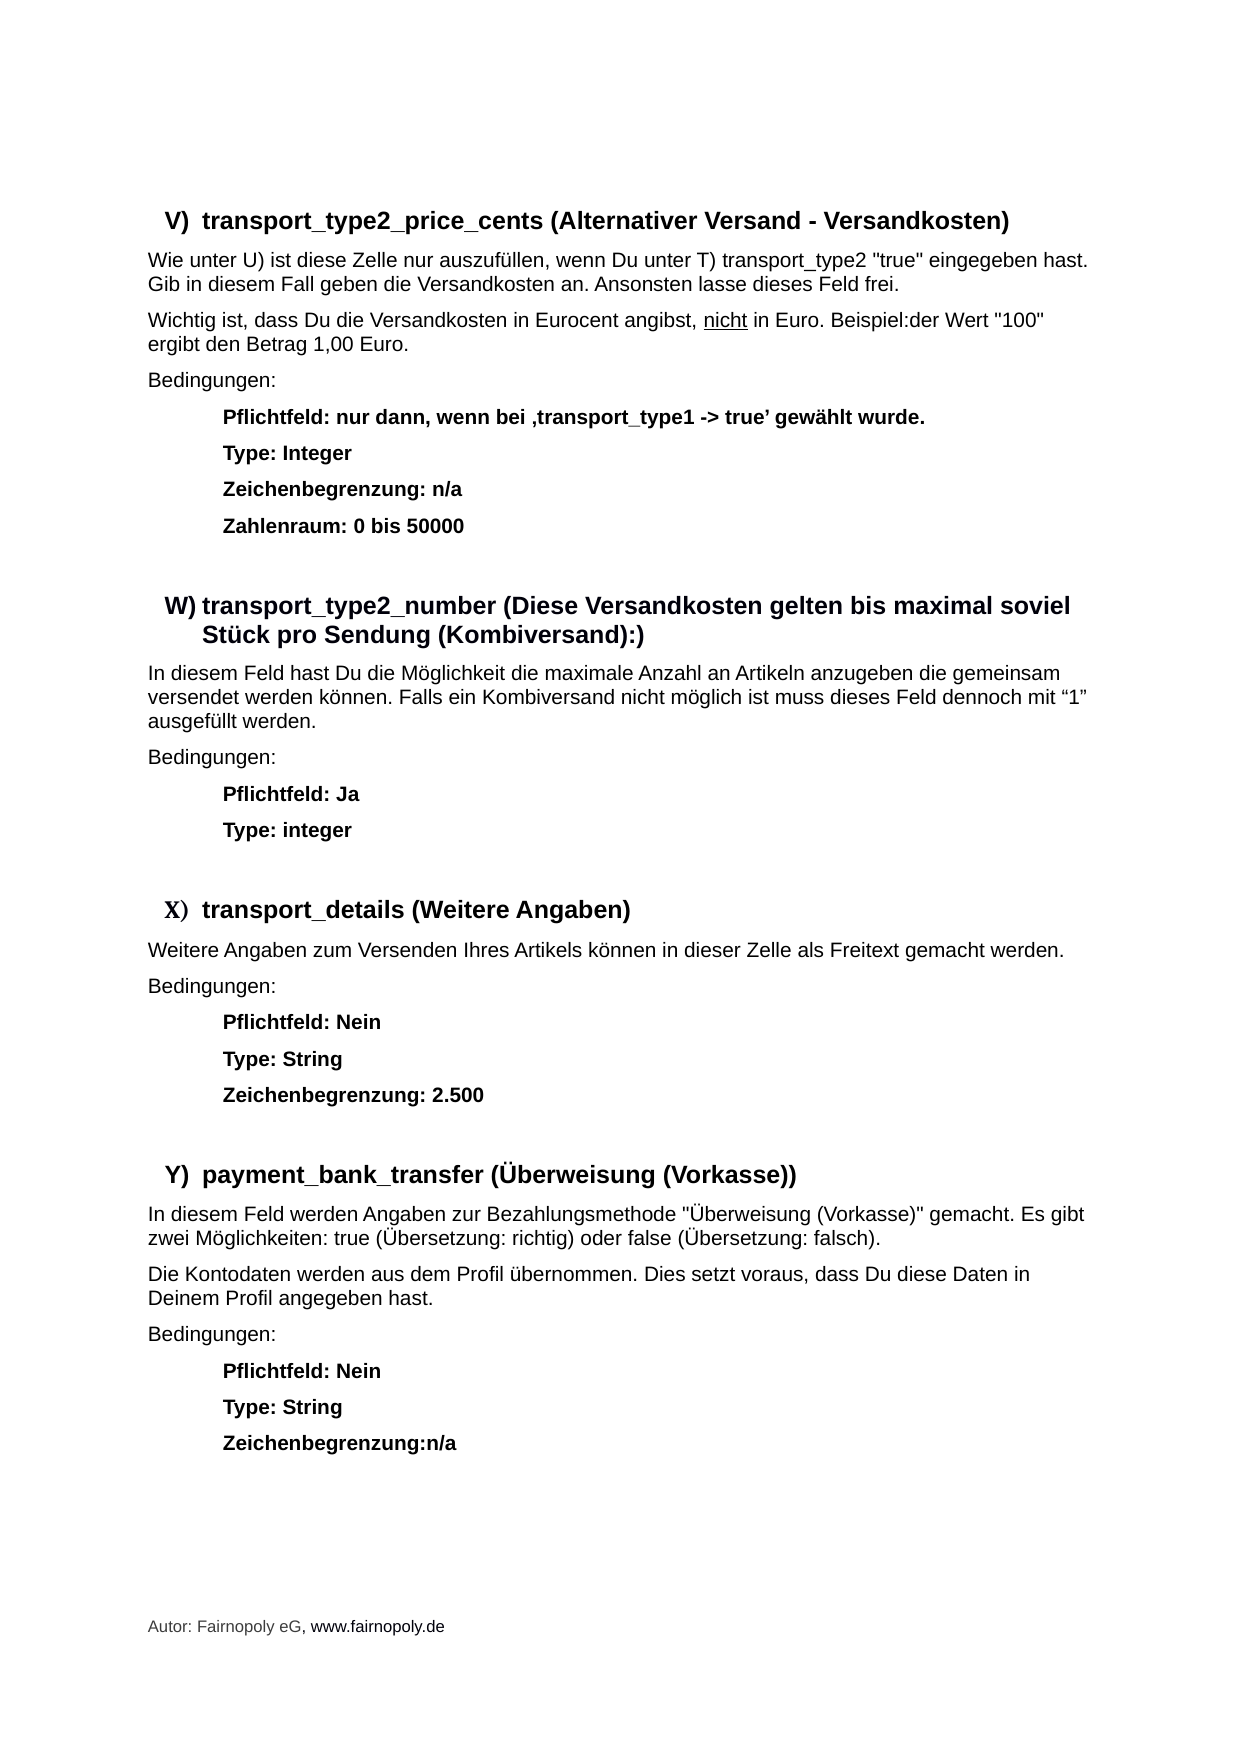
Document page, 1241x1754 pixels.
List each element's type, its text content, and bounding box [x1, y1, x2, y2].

list Type: String [223, 1047, 1093, 1071]
list Wie unter U) ist diese Zelle nur auszufüllen, wenn Du unter T) transport_type2 "true" eingegeben hast. Gib in diesem Fall geben die Versandkosten an. Ansonsten lasse dieses Feld frei. [148, 247, 1093, 295]
list Pflichtfeld: Ja [223, 782, 1093, 806]
list Type: String [223, 1395, 1093, 1419]
list Wichtig ist, dass Du die Versandkosten in Eurocent angibst, nicht in Euro. Beispiel:der Wert "100" ergibt den Betrag 1,00 Euro. [148, 308, 1093, 356]
list transport_type2_number (Diese Versandkosten gelten bis maximal soviel Stück pro Sendung (Kombiversand):) [164, 591, 1093, 648]
list Bedingungen: [148, 974, 1093, 998]
list Type: Integer [223, 441, 1093, 465]
list In diesem Feld hast Du die Möglichkeit die maximale Anzahl an Artikeln anzugeben die gemeinsam versendet werden können. Falls ein Kombiversand nicht möglich ist muss dieses Feld dennoch mit “1” ausgefüllt werden. [148, 661, 1093, 733]
list Pflichtfeld: Nein [223, 1010, 1093, 1034]
list Bedingungen: [148, 1322, 1093, 1346]
list Pflichtfeld: Nein [223, 1358, 1093, 1382]
list Die Kontodaten werden aus dem Profil übernommen. Dies setzt voraus, dass Du diese Daten in Deinem Profil angegeben hast. [110, 1262, 1093, 1310]
list transport_type2_price_cents (Alternativer Versand - Versandkosten) [164, 206, 1093, 235]
list transport_details (Weitere Angaben) [164, 895, 1093, 925]
list Zahlenraum: 0 bis 50000 [223, 513, 1093, 537]
list Pflichtfeld: nur dann, wenn bei ‚transport_type1 -> true’ gewählt wurde. [223, 404, 1093, 428]
list Zeichenbegrenzung: n/a [223, 477, 1093, 501]
list Weitere Angaben zum Versenden Ihres Artikels können in dieser Zelle als Freitext gemacht werden. [148, 937, 1093, 961]
list Bedingungen: [148, 745, 1093, 769]
list Bedingungen: [148, 368, 1093, 392]
list Type: integer [223, 818, 1093, 842]
list In diesem Feld werden Angaben zur Bezahlungsmethode "Überweisung (Vorkasse)" gemacht. Es gibt zwei Möglichkeiten: true (Übersetzung: richtig) oder false (Übersetzung: falsch). [148, 1202, 1093, 1249]
list Zeichenbegrenzung: 2.500 [223, 1083, 1093, 1107]
list payment_bank_transfer (Überweisung (Vorkasse)) [164, 1160, 1093, 1189]
list Zeichenbegrenzung:n/a [223, 1431, 1093, 1455]
